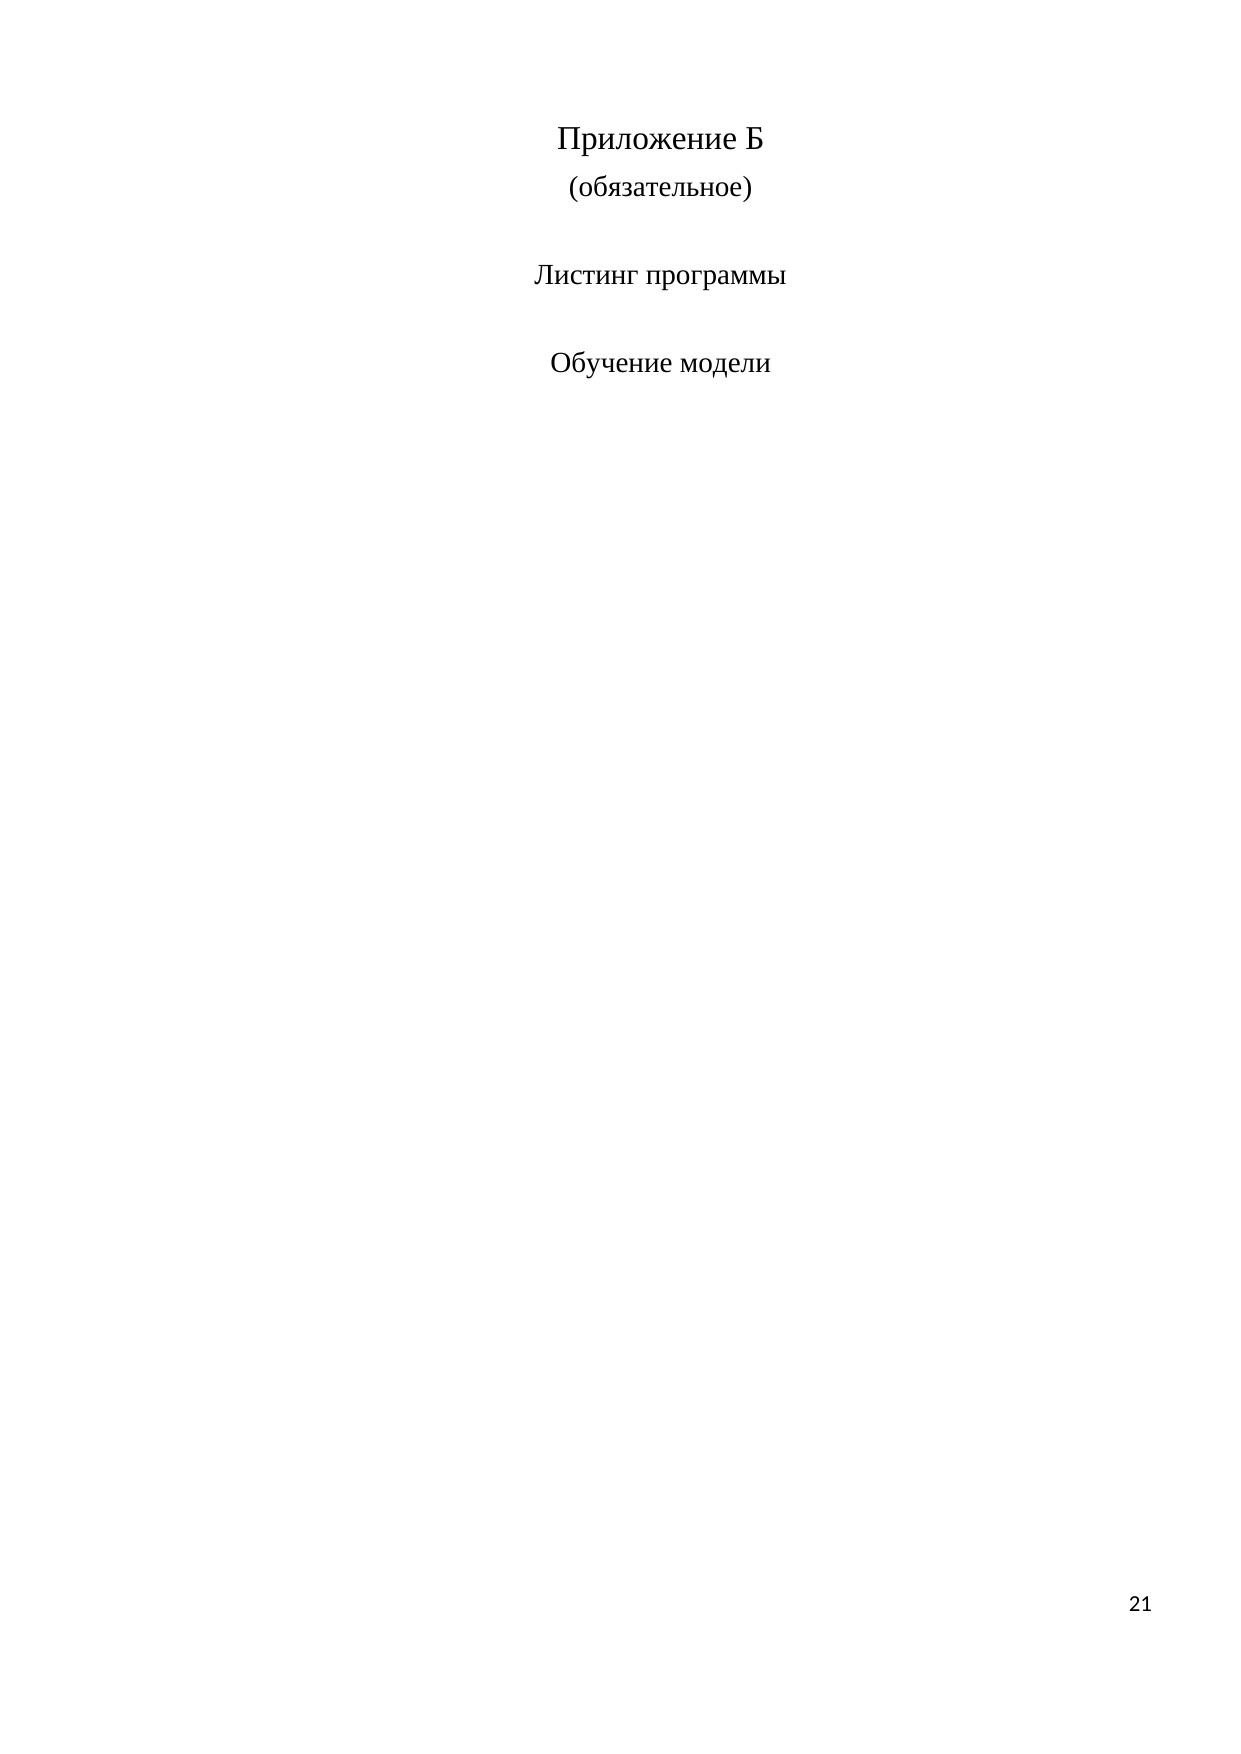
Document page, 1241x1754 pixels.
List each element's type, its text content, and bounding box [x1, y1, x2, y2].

text Листинг программы [177, 257, 1143, 291]
text Обучение модели [177, 345, 1143, 378]
text (обязательное) [177, 169, 1143, 203]
subtitle Приложение Б [177, 118, 1144, 156]
